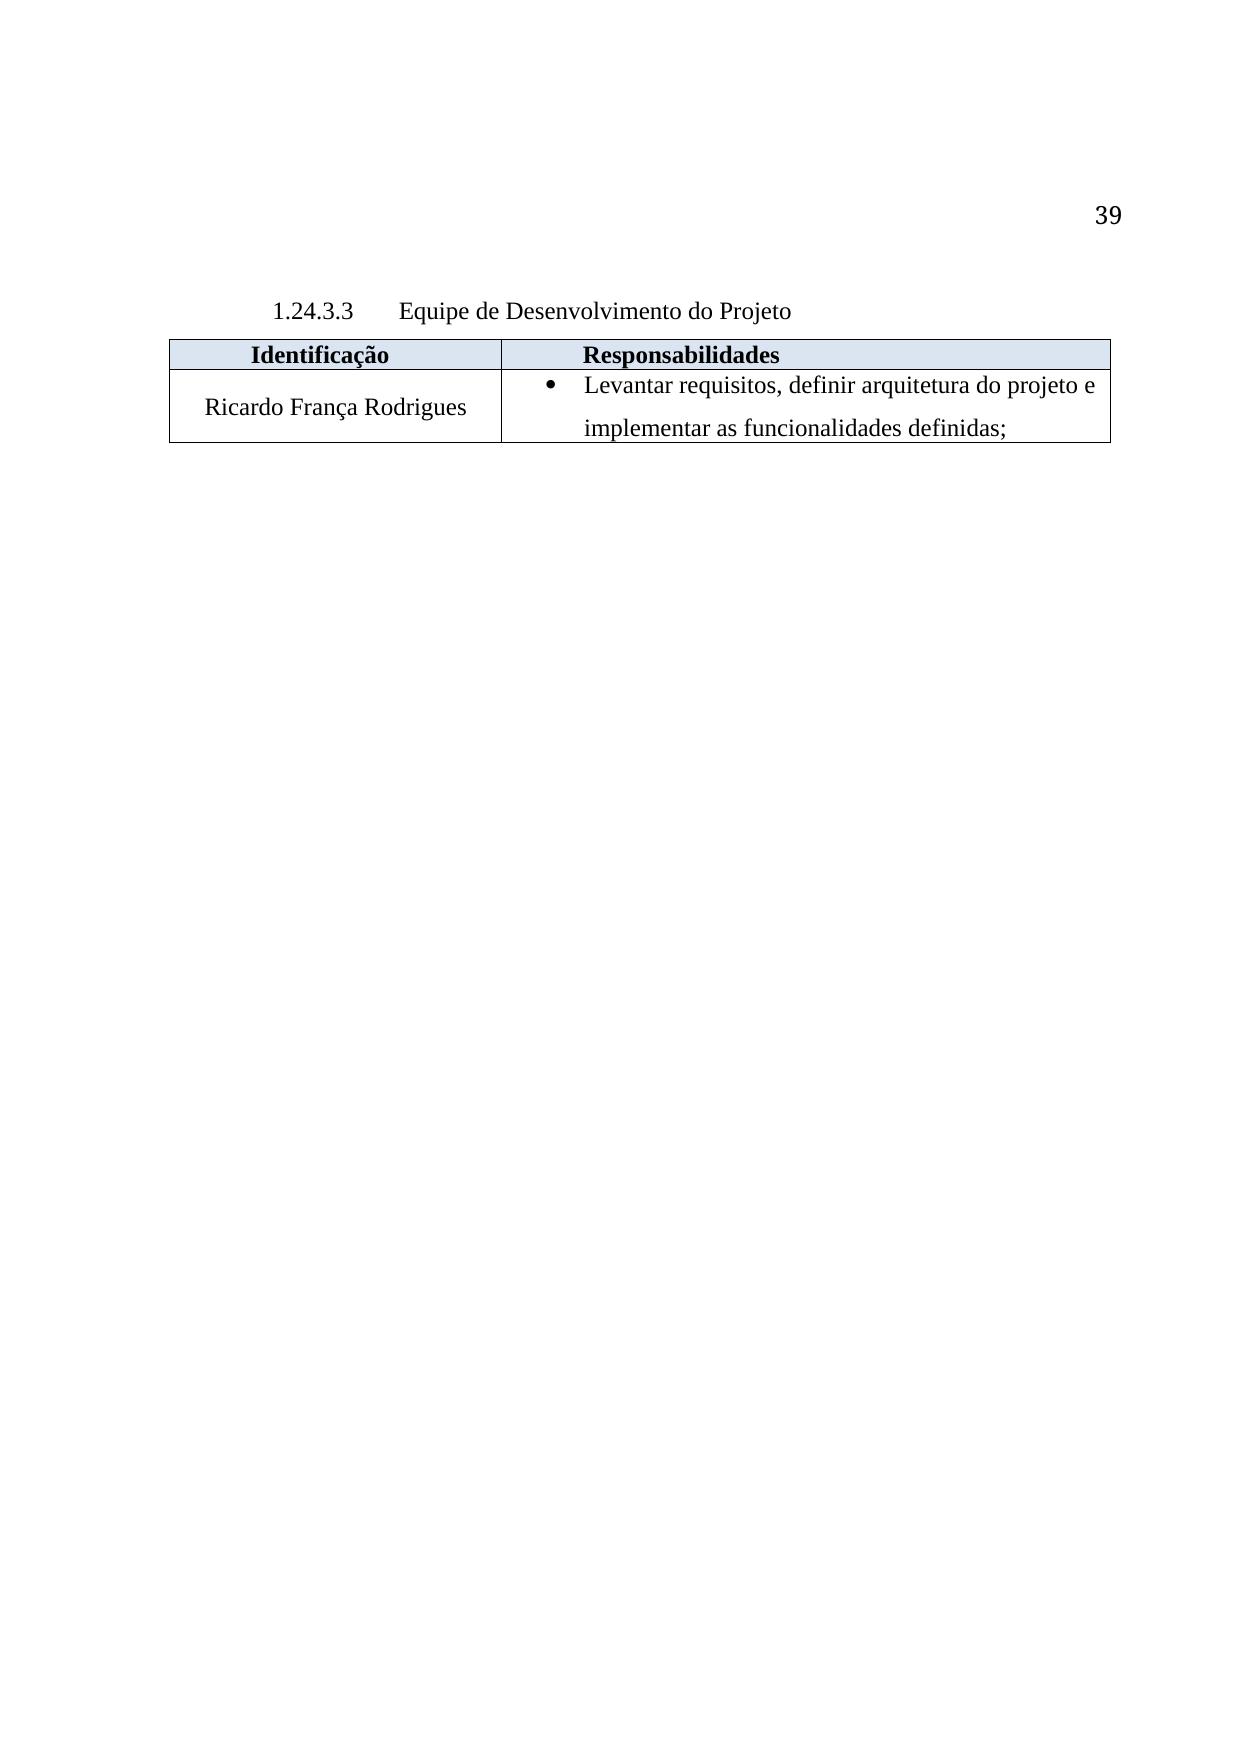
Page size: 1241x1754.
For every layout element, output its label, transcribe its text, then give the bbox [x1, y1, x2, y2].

table_cell Ricardo França Rodrigues [170, 370, 501, 442]
subtitle Equipe de Desenvolvimento do Projeto [266, 296, 1122, 325]
table_cell Levantar requisitos, definir arquitetura do projeto e implementar as funcionalidades definidas; [502, 370, 1110, 442]
table_header Identificação [170, 340, 501, 369]
table_header Responsabilidades [502, 340, 1110, 369]
